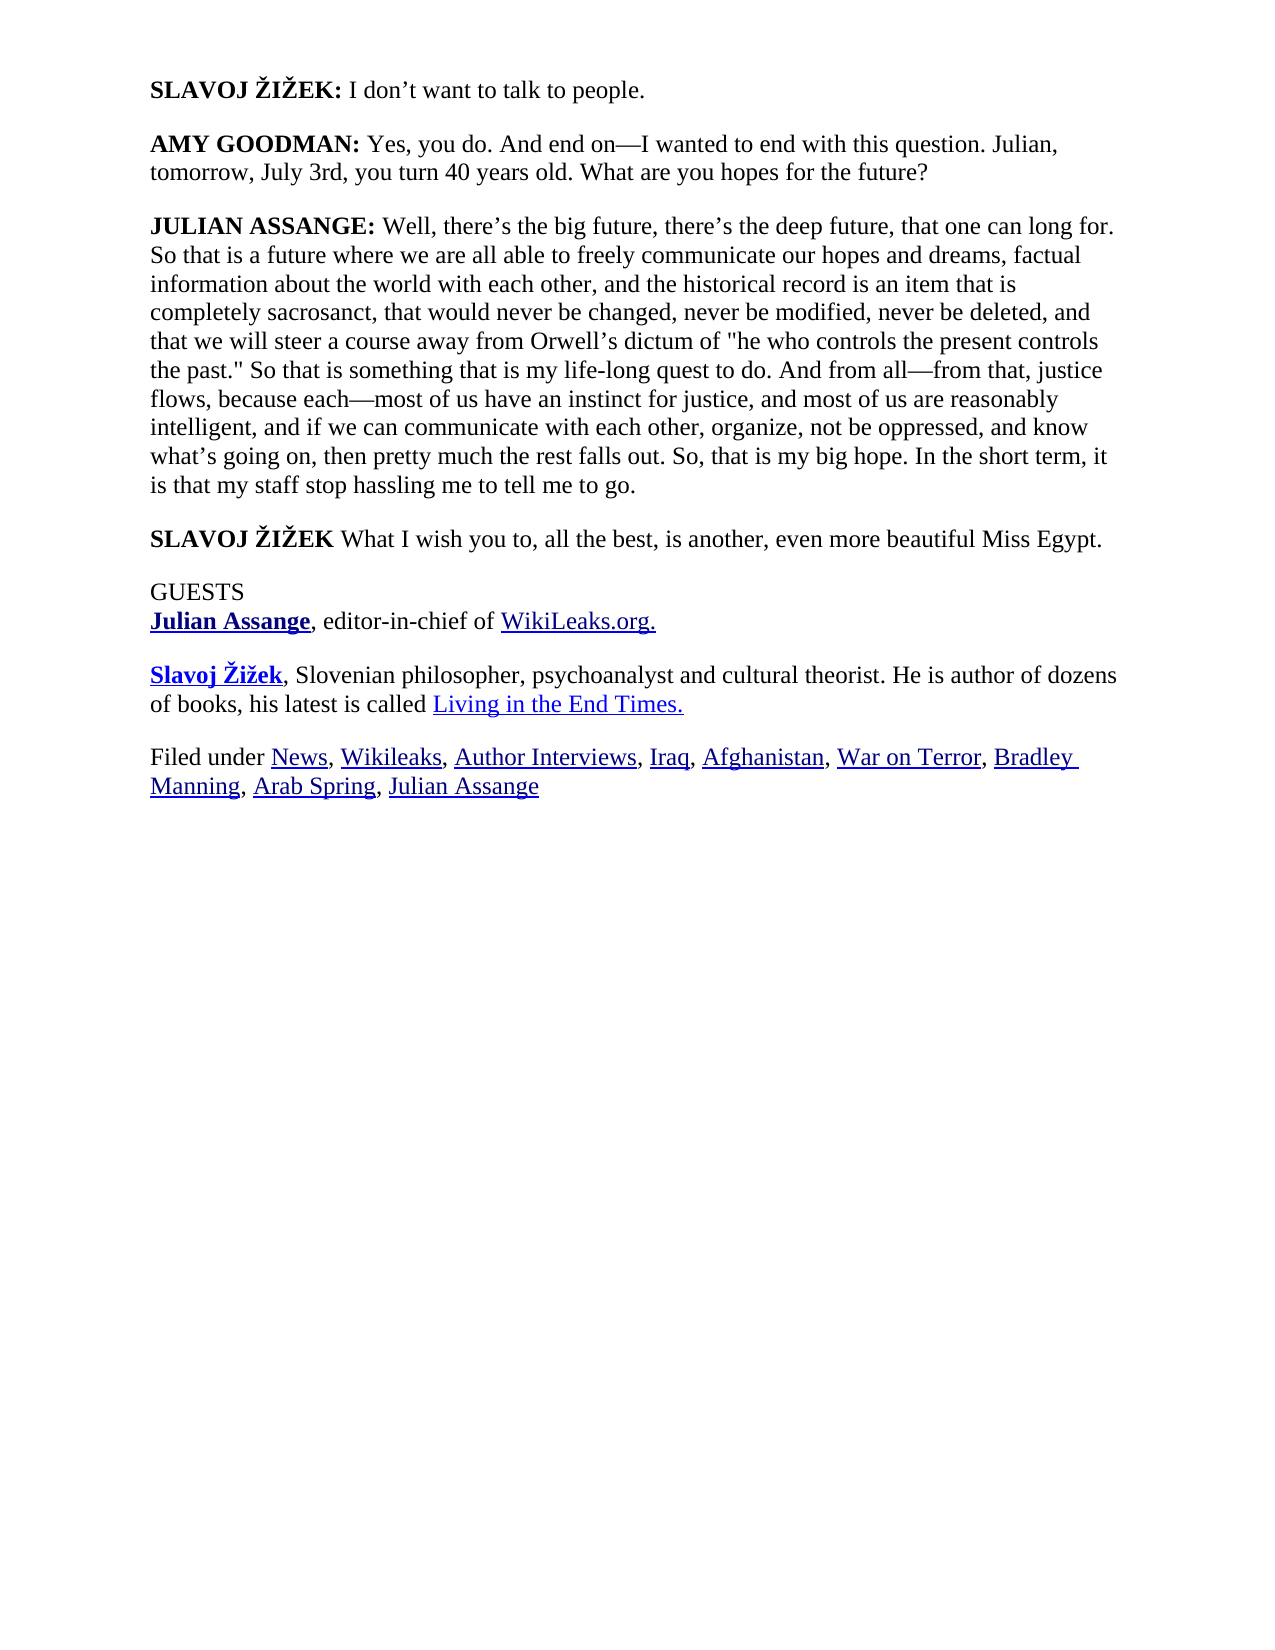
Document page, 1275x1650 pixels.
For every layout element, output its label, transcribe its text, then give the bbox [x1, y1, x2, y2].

text GUESTS [150, 577, 1125, 606]
text SLAVOJ ŽIŽEK: I don’t want to talk to people. [150, 75, 1125, 104]
text AMY GOODMAN: Yes, you do. And end on—I wanted to end with this question. Julian, tomorrow, July 3rd, you turn 40 years old. What are you hopes for the future? [150, 129, 1125, 186]
text Slavoj Žižek, Slovenian philosopher, psychoanalyst and cultural theorist. He is author of dozens of books, his latest is called Living in the End Times. [150, 660, 1125, 717]
text Julian Assange, editor-in-chief of WikiLeaks.org. [150, 606, 1125, 635]
text JULIAN ASSANGE: Well, there’s the big future, there’s the deep future, that one can long for. So that is a future where we are all able to freely communicate our hopes and dreams, factual information about the world with each other, and the historical record is an item that is completely sacrosanct, that would never be changed, never be modified, never be deleted, and that we will steer a course away from Orwell’s dictum of "he who controls the present controls the past." So that is something that is my life-long quest to do. And from all—from that, justice flows, because each—most of us have an instinct for justice, and most of us are reasonably intelligent, and if we can communicate with each other, organize, not be oppressed, and know what’s going on, then pretty much the rest falls out. So, that is my big hope. In the short term, it is that my staff stop hassling me to tell me to go. [150, 211, 1125, 499]
text SLAVOJ ŽIŽEK What I wish you to, all the best, is another, even more beautiful Miss Egypt. [150, 524, 1125, 552]
text Filed under News, Wikileaks, Author Interviews, Iraq, Afghanistan, War on Terror, Bradley Manning, Arab Spring, Julian Assange [150, 742, 1125, 800]
